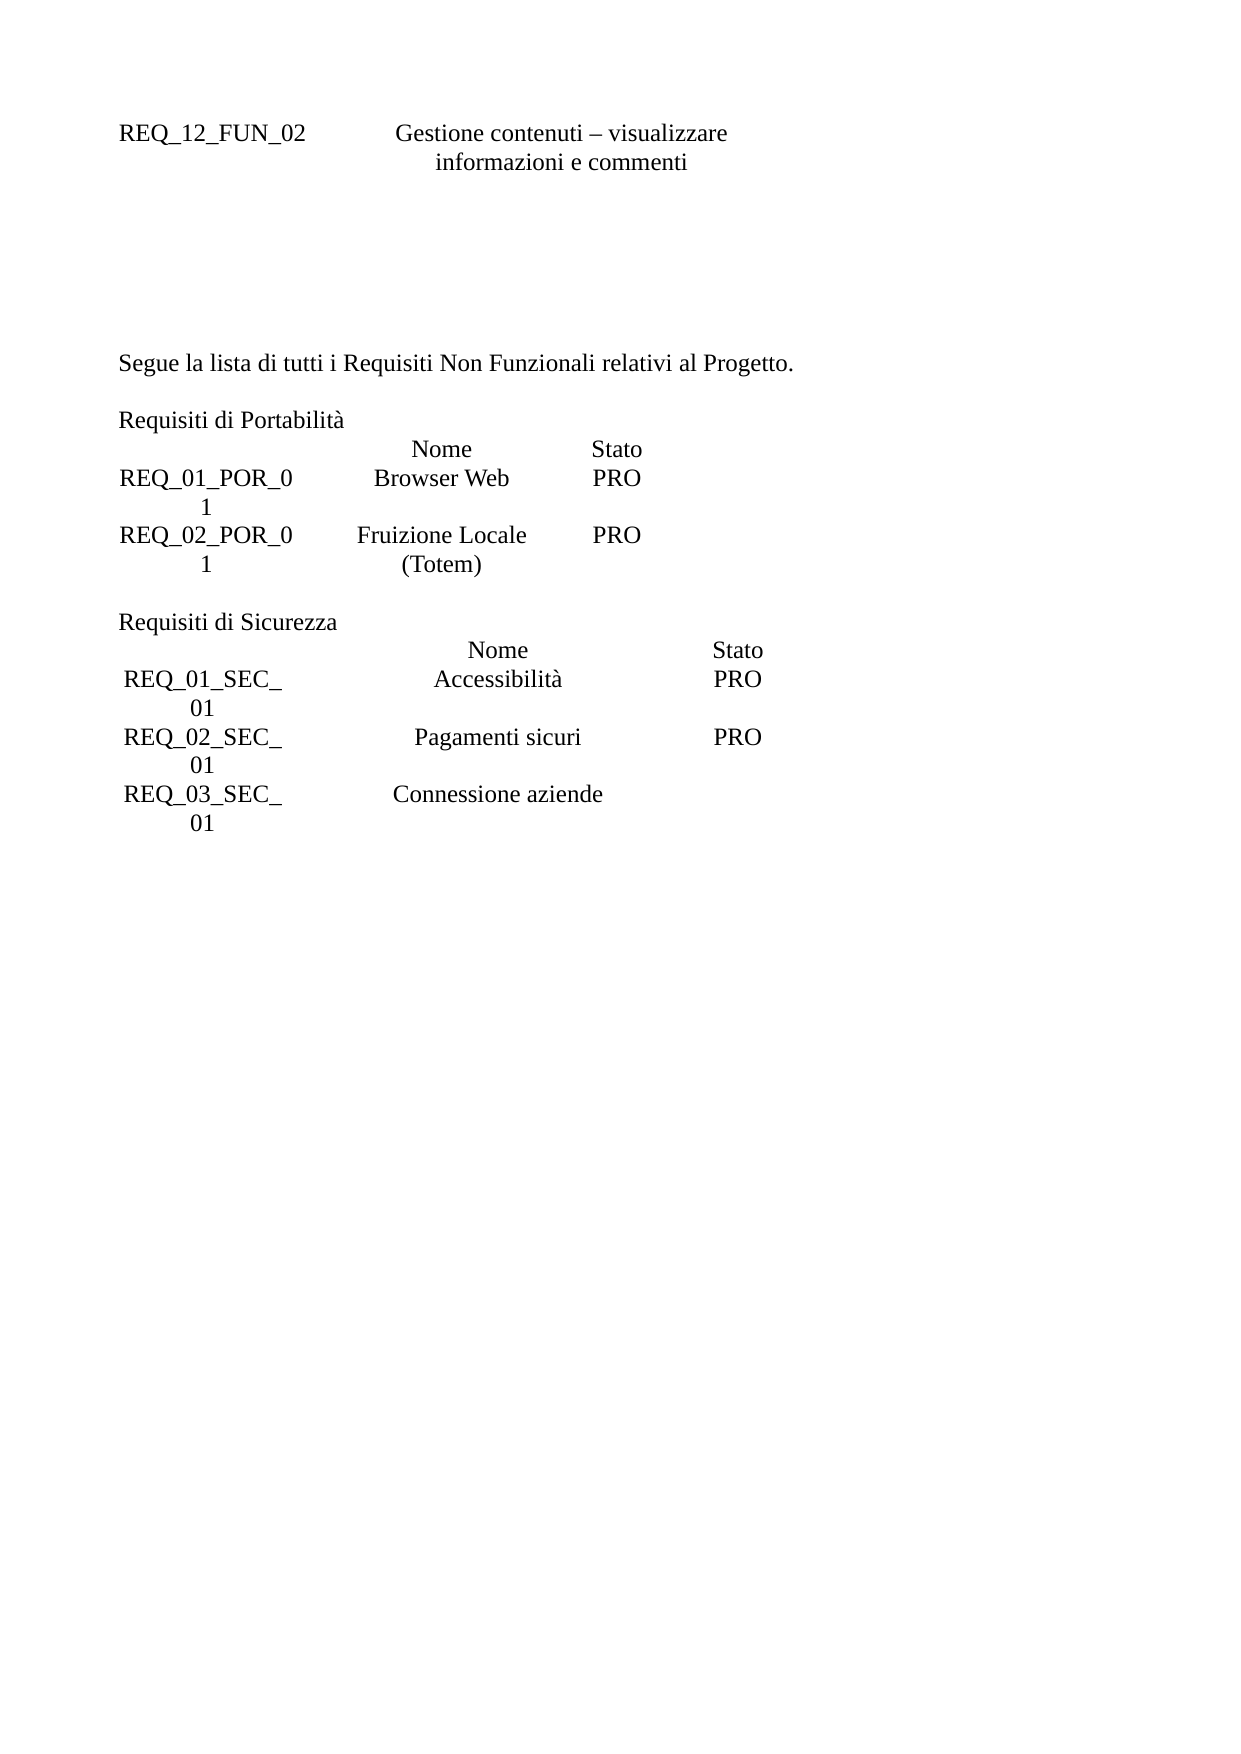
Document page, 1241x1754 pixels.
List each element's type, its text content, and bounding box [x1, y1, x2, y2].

table_header ID [107, 434, 305, 463]
table_header Stato [578, 434, 656, 463]
table_header ID [107, 636, 298, 664]
table_cell Pagamenti sicuri [298, 722, 697, 779]
text Segue la lista di tutti i Requisiti Non Funzionali relativi al Progetto. [118, 348, 1122, 377]
table_cell Gestione contenuti – visualizzare informazioni e commenti [318, 118, 805, 176]
table_cell REQ_02_POR_01 [107, 521, 305, 578]
table_cell REQ_12_FUN_02 [107, 118, 318, 176]
table_cell Accessibilità [298, 664, 697, 722]
table_cell Connessione aziende [298, 779, 697, 837]
table_cell PRO [698, 664, 778, 722]
table_header Stato [698, 636, 778, 664]
table_cell REQ_02_SEC_01 [107, 722, 298, 779]
table_cell Browser Web [305, 463, 578, 521]
table_cell REQ_03_SEC_01 [107, 779, 298, 837]
table_cell REQ_01_SEC_01 [107, 664, 298, 722]
table_header Nome [305, 434, 578, 463]
table_cell PRO [698, 722, 778, 779]
table_cell [698, 779, 778, 837]
text Requisiti di Sicurezza [118, 607, 1122, 636]
table_cell PRO [578, 521, 656, 578]
text Requisiti di Portabilità [118, 406, 1122, 434]
table_cell REQ_01_POR_01 [107, 463, 305, 521]
table_cell [805, 118, 883, 176]
table_header Nome [298, 636, 697, 664]
table_cell PRO [578, 463, 656, 521]
table_cell Fruizione Locale (Totem) [305, 521, 578, 578]
